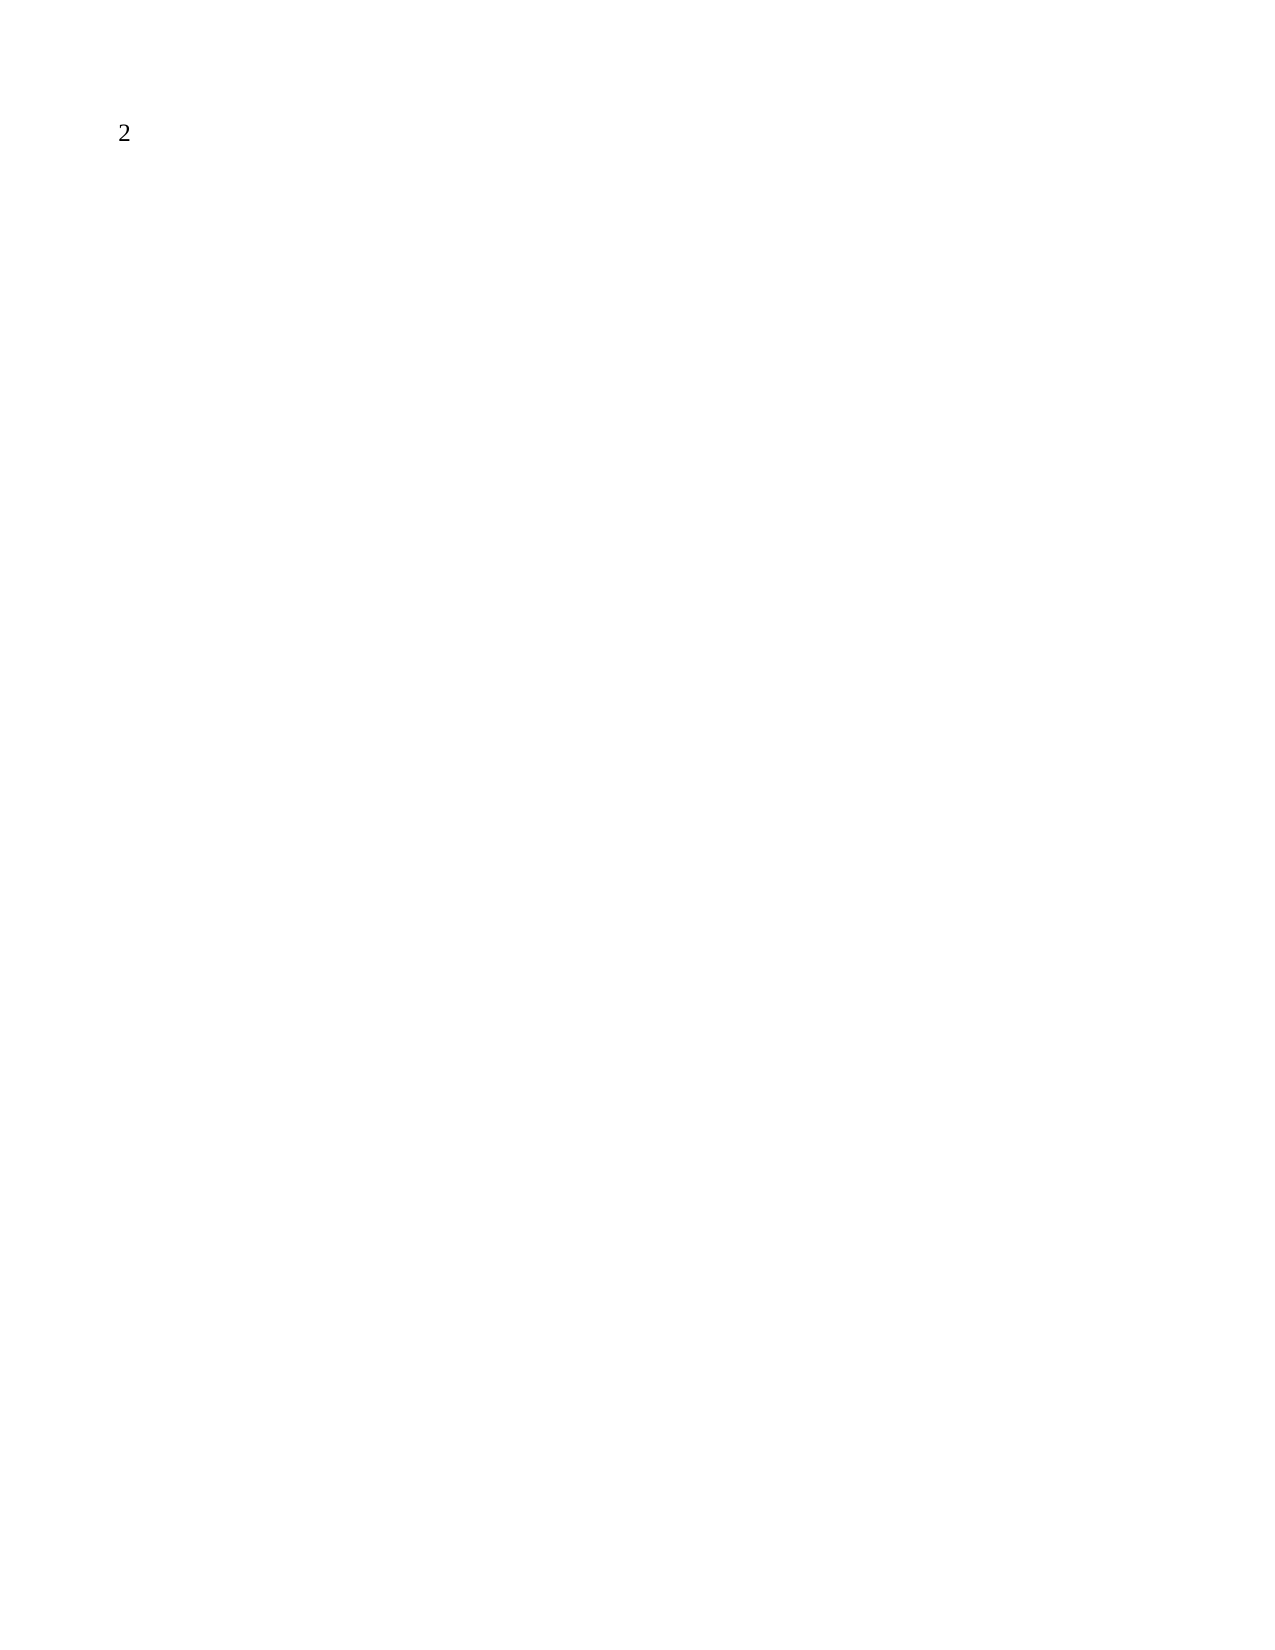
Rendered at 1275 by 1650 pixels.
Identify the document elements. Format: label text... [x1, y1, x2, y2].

text 2 [118, 118, 1157, 147]
